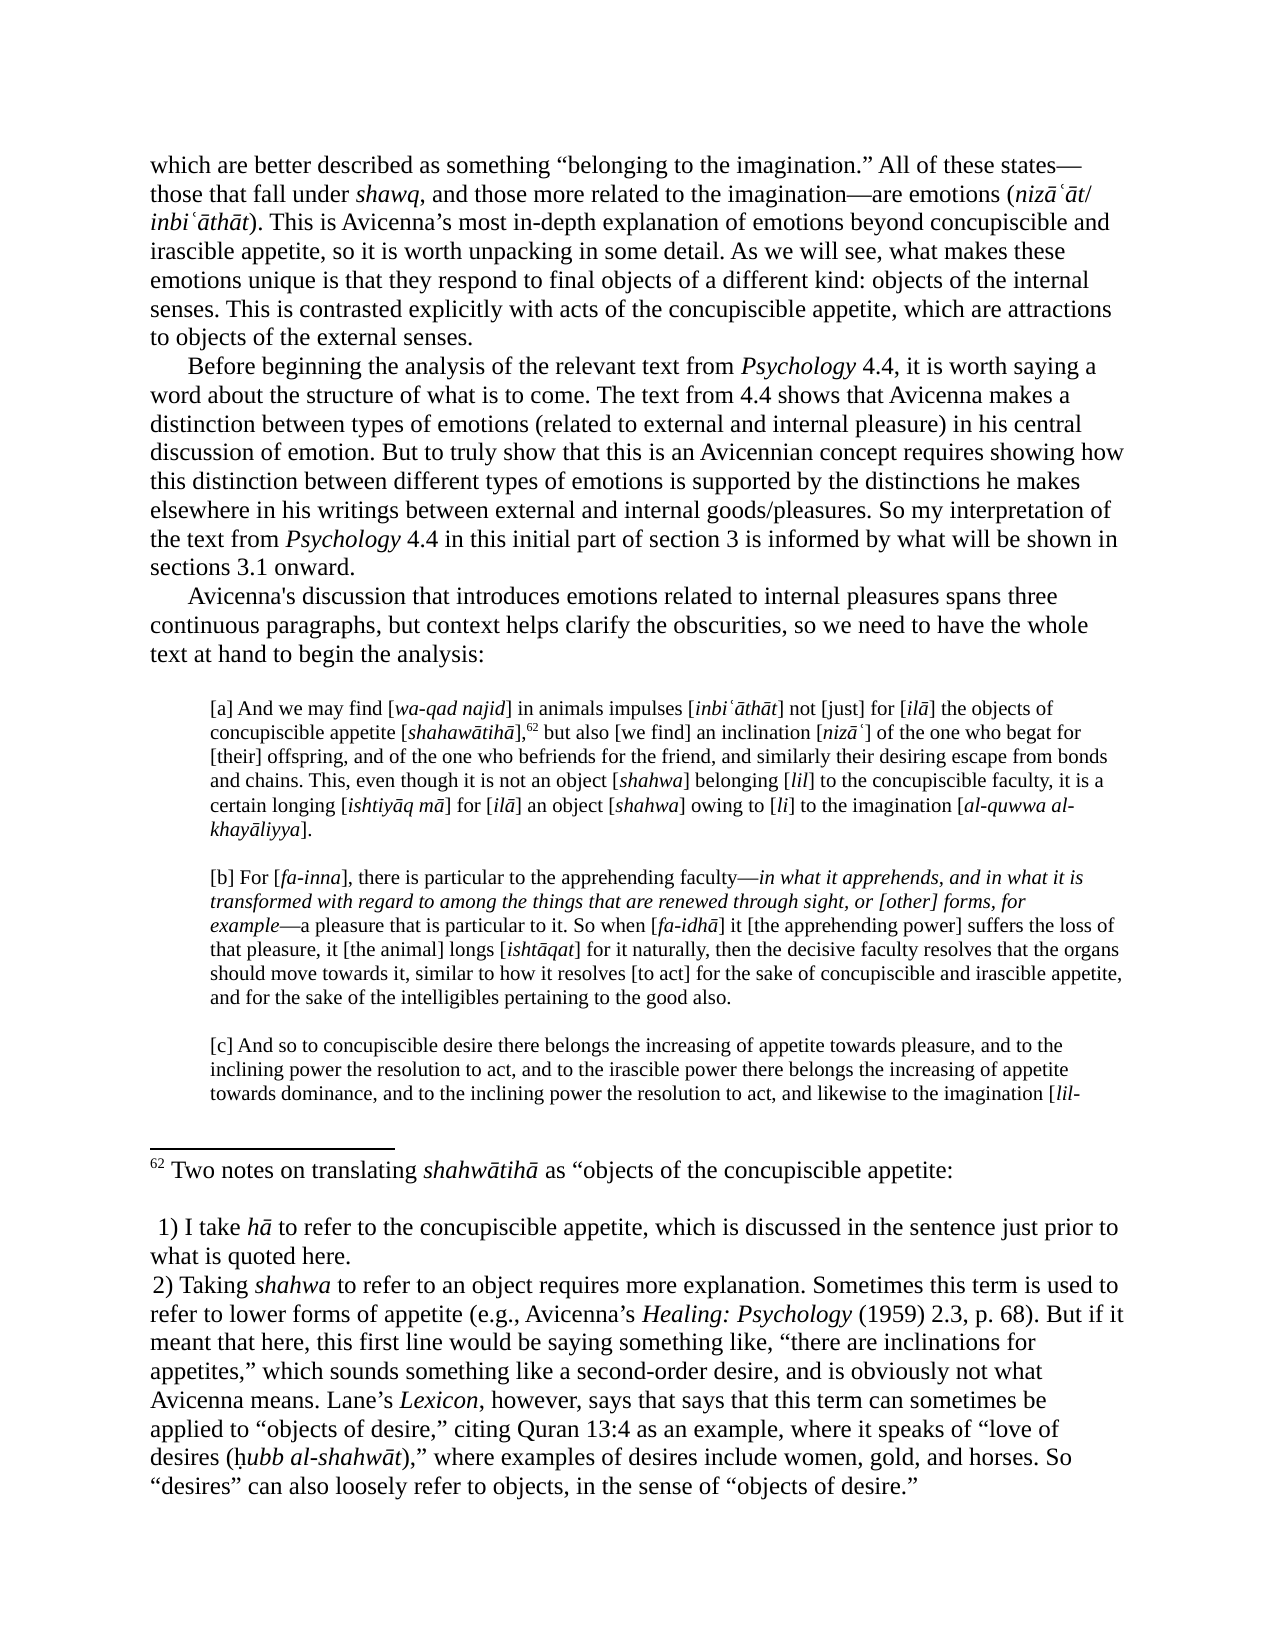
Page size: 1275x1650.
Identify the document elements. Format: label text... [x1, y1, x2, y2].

text 1) I take hā to refer to the concupiscible appetite, which is discussed in the sentence just prior to what is quoted here. [150, 1212, 1125, 1270]
text Two notes on translating shahwātihā as “objects of the concupiscible appetite: [150, 1155, 1125, 1184]
text Before beginning the analysis of the relevant text from Psychology 4.4, it is worth saying a word about the structure of what is to come. The text from 4.4 shows that Avicenna makes a distinction between types of emotions (related to external and internal pleasure) in his central discussion of emotion. But to truly show that this is an Avicennian concept requires showing how this distinction between different types of emotions is supported by the distinctions he makes elsewhere in his writings between external and internal goods/pleasures. So my interpretation of the text from Psychology 4.4 in this initial part of section 3 is informed by what will be shown in sections 3.1 onward. [150, 351, 1125, 581]
text [c] And so to concupiscible desire there belongs the increasing of appetite towards pleasure, and to the inclining power the resolution to act, and to the irascible power there belongs the increasing of appetite towards dominance, and to the inclining power the resolution to act, and likewise to the imagination [lil- [210, 1033, 1125, 1105]
text 2) Taking shahwa to refer to an object requires more explanation. Sometimes this term is used to refer to lower forms of appetite (e.g., Avicenna’s Healing: Psychology (1959) 2.3, p. 68). But if it meant that here, this first line would be saying something like, “there are inclinations for appetites,” which sounds something like a second-order desire, and is obviously not what Avicenna means. Lane’s Lexicon, however, says that says that this term can sometimes be applied to “objects of desire,” citing Quran 13:4 as an example, where it speaks of “love of desires (ḥubb al-shahwāt),” where examples of desires include women, gold, and horses. So “desires” can also loosely refer to objects, in the sense of “objects of desire.” [150, 1270, 1125, 1500]
text [b] For [fa-inna], there is particular to the apprehending faculty―in what it apprehends, and in what it is transformed with regard to among the things that are renewed through sight, or [other] forms, for example―a pleasure that is particular to it. So when [fa-idhā] it [the apprehending power] suffers the loss of that pleasure, it [the animal] longs [ishtāqat] for it naturally, then the decisive faculty resolves that the organs should move towards it, similar to how it resolves [to act] for the sake of concupiscible and irascible appetite, and for the sake of the intelligibles pertaining to the good also. [210, 865, 1125, 1009]
text [a] And we may find [wa-qad najid] in animals impulses [inbiʿāthāt] not [just] for [ilā] the objects of concupiscible appetite [shahawātihā], but also [we find] an inclination [nizāʿ] of the one who begat for [their] offspring, and of the one who befriends for the friend, and similarly their desiring escape from bonds and chains. This, even though it is not an object [shahwa] belonging [lil] to the concupiscible faculty, it is a certain longing [ishtiyāq mā] for [ilā] an object [shahwa] owing to [li] to the imagination [al-quwwa al-khayāliyya]. [210, 696, 1125, 841]
text Avicenna's discussion that introduces emotions related to internal pleasures spans three continuous paragraphs, but context helps clarify the obscurities, so we need to have the whole text at hand to begin the analysis: [150, 581, 1125, 667]
text which are better described as something “belonging to the imagination.” All of these states—those that fall under shawq, and those more related to the imagination—are emotions (nizāʿāt/ inbiʿāthāt). This is Avicenna’s most in-depth explanation of emotions beyond concupiscible and irascible appetite, so it is worth unpacking in some detail. As we will see, what makes these emotions unique is that they respond to final objects of a different kind: objects of the internal senses. This is contrasted explicitly with acts of the concupiscible appetite, which are attractions to objects of the external senses. [150, 150, 1125, 351]
